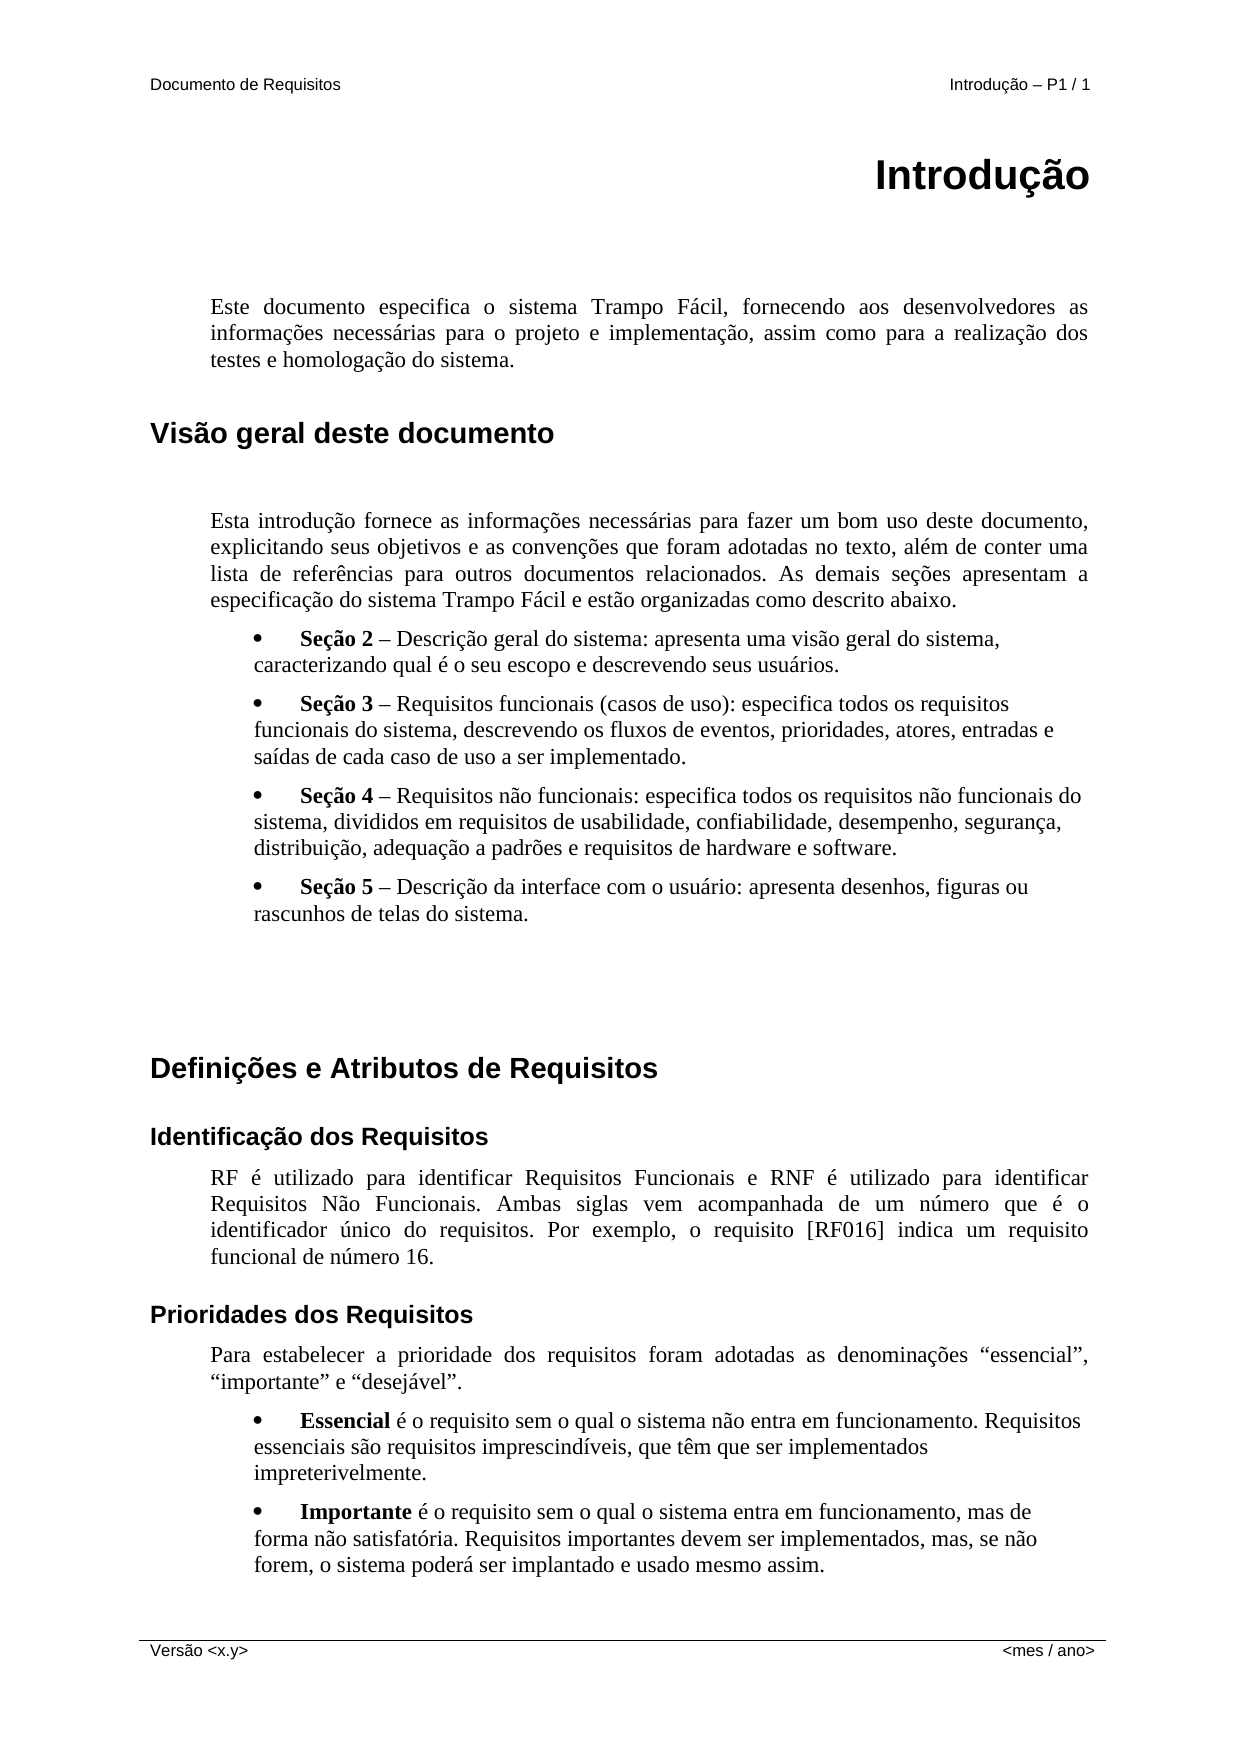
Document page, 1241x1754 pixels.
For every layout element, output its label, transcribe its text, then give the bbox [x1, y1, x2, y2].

subtitle Introdução [150, 150, 1090, 198]
subtitle Definições e Atributos de Requisitos [150, 1051, 1090, 1085]
list Essencial é o requisito sem o qual o sistema não entra em funcionamento. Requisitos essenciais são requisitos imprescindíveis, que têm que ser implementados impreterivelmente. [253, 1407, 1090, 1486]
text Para estabelecer a prioridade dos requisitos foram adotadas as denominações “essencial”, “importante” e “desejável”. [210, 1342, 1090, 1394]
list Seção 4 – Requisitos não funcionais: especifica todos os requisitos não funcionais do sistema, divididos em requisitos de usabilidade, confiabilidade, desempenho, segurança, distribuição, adequação a padrões e requisitos de hardware e software. [253, 782, 1090, 861]
subtitle Visão geral deste documento [150, 416, 1090, 449]
text RF é utilizado para identificar Requisitos Funcionais e RNF é utilizado para identificar Requisitos Não Funcionais. Ambas siglas vem acompanhada de um número que é o identificador único do requisitos. Por exemplo, o requisito [RF016] indica um requisito funcional de número 16. [210, 1164, 1090, 1269]
list Seção 5 – Descrição da interface com o usuário: apresenta desenhos, figuras ou rascunhos de telas do sistema. [253, 873, 1090, 926]
text Esta introdução fornece as informações necessárias para fazer um bom uso deste documento, explicitando seus objetivos e as convenções que foram adotadas no texto, além de conter uma lista de referências para outros documentos relacionados. As demais seções apresentam a especificação do sistema Trampo Fácil e estão organizadas como descrito abaixo. [210, 507, 1090, 612]
list Importante é o requisito sem o qual o sistema entra em funcionamento, mas de forma não satisfatória. Requisitos importantes devem ser implementados, mas, se não forem, o sistema poderá ser implantado e usado mesmo assim. [253, 1498, 1090, 1577]
list Seção 2 – Descrição geral do sistema: apresenta uma visão geral do sistema, caracterizando qual é o seu escopo e descrevendo seus usuários. [253, 625, 1090, 678]
list Seção 3 – Requisitos funcionais (casos de uso): especifica todos os requisitos funcionais do sistema, descrevendo os fluxos de eventos, prioridades, atores, entradas e saídas de cada caso de uso a ser implementado. [253, 690, 1090, 769]
subtitle Identificação dos Requisitos [150, 1122, 1090, 1151]
text Este documento especifica o sistema Trampo Fácil, fornecendo aos desenvolvedores as informações necessárias para o projeto e implementação, assim como para a realização dos testes e homologação do sistema. [210, 293, 1090, 372]
subtitle Prioridades dos Requisitos [150, 1300, 1090, 1329]
